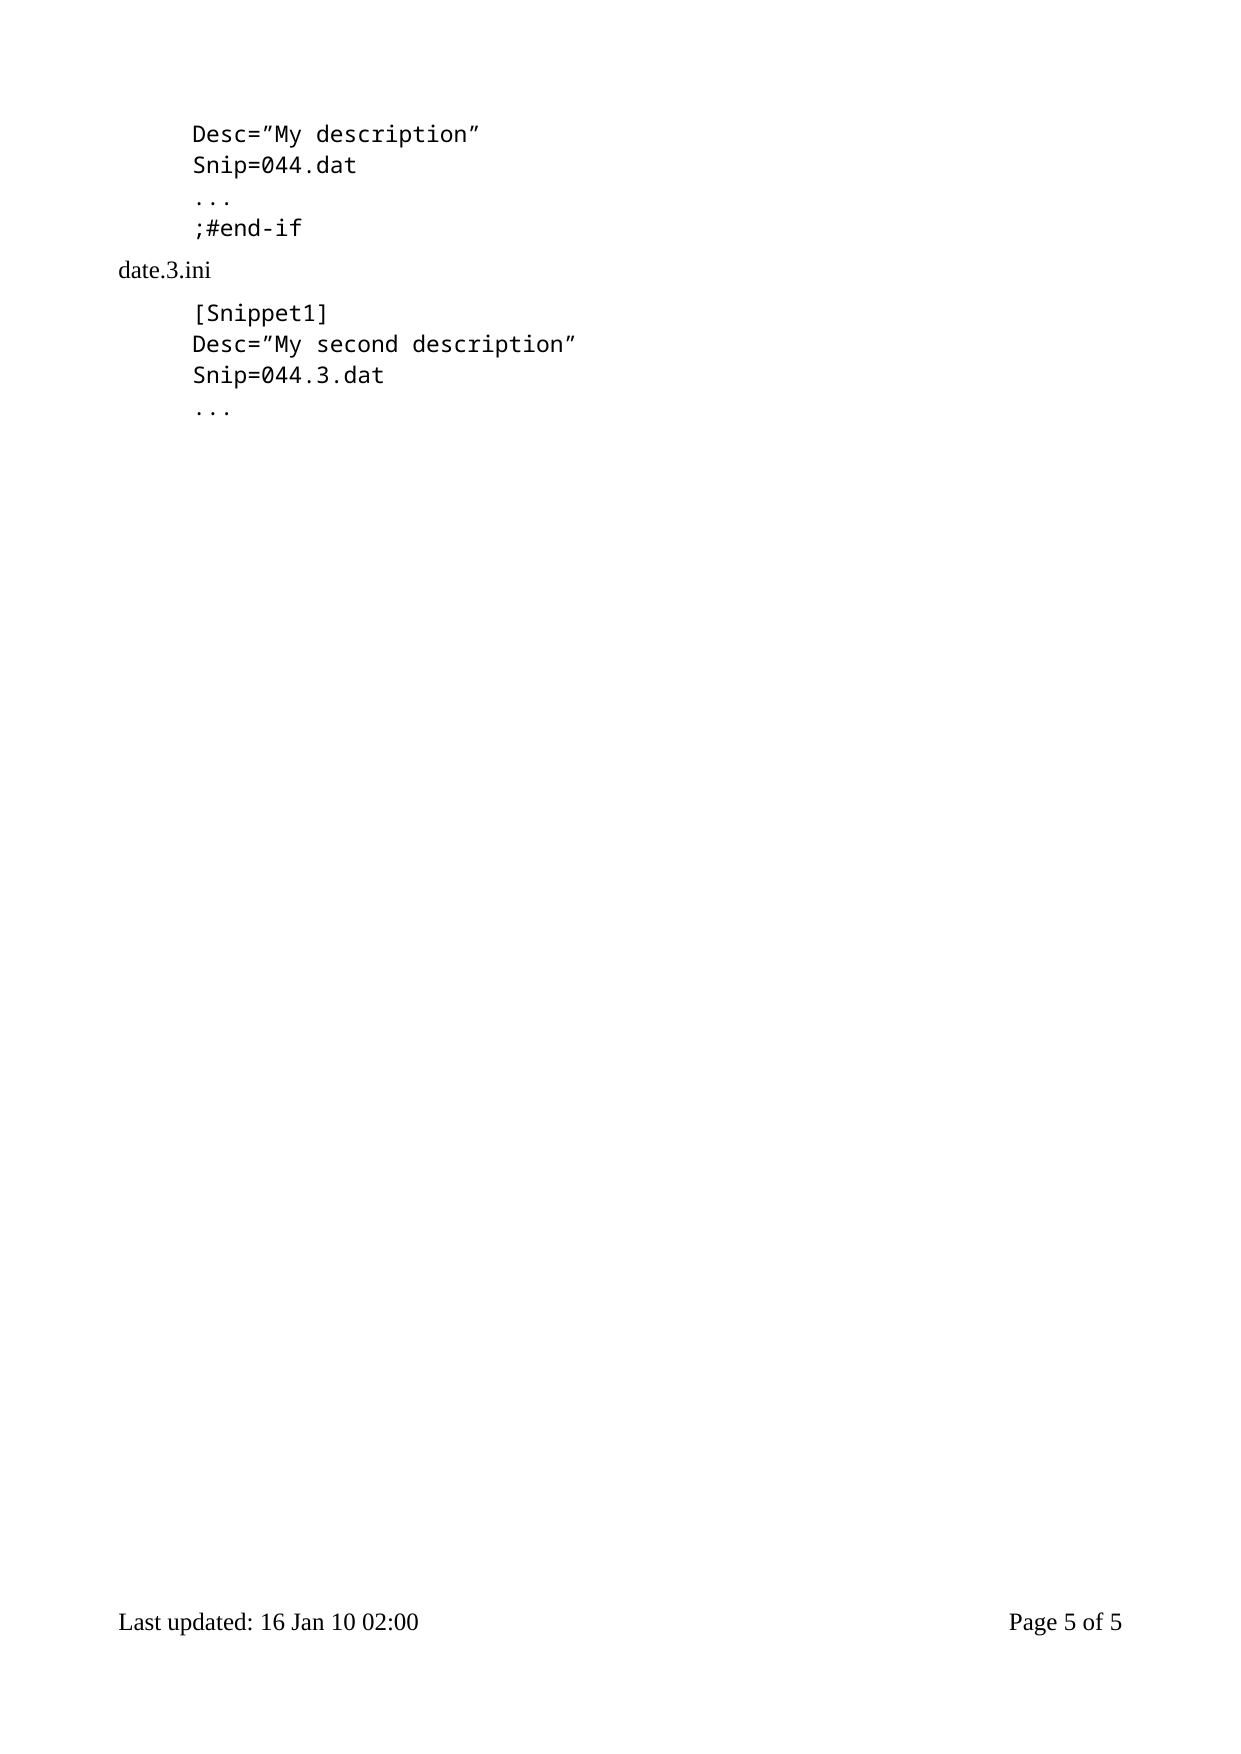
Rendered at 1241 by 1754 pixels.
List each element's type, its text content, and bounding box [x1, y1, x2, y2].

text Desc=”My description” [192, 118, 1122, 149]
text ... [192, 391, 1122, 422]
text Desc=”My second description” [192, 328, 1122, 359]
text ;#end-if [192, 212, 1122, 243]
text ... [192, 181, 1122, 212]
text date.3.ini [118, 256, 1122, 284]
text [Snippet1] [192, 297, 1122, 328]
text Snip=044.dat [192, 149, 1122, 181]
text Snip=044.3.dat [192, 359, 1122, 391]
